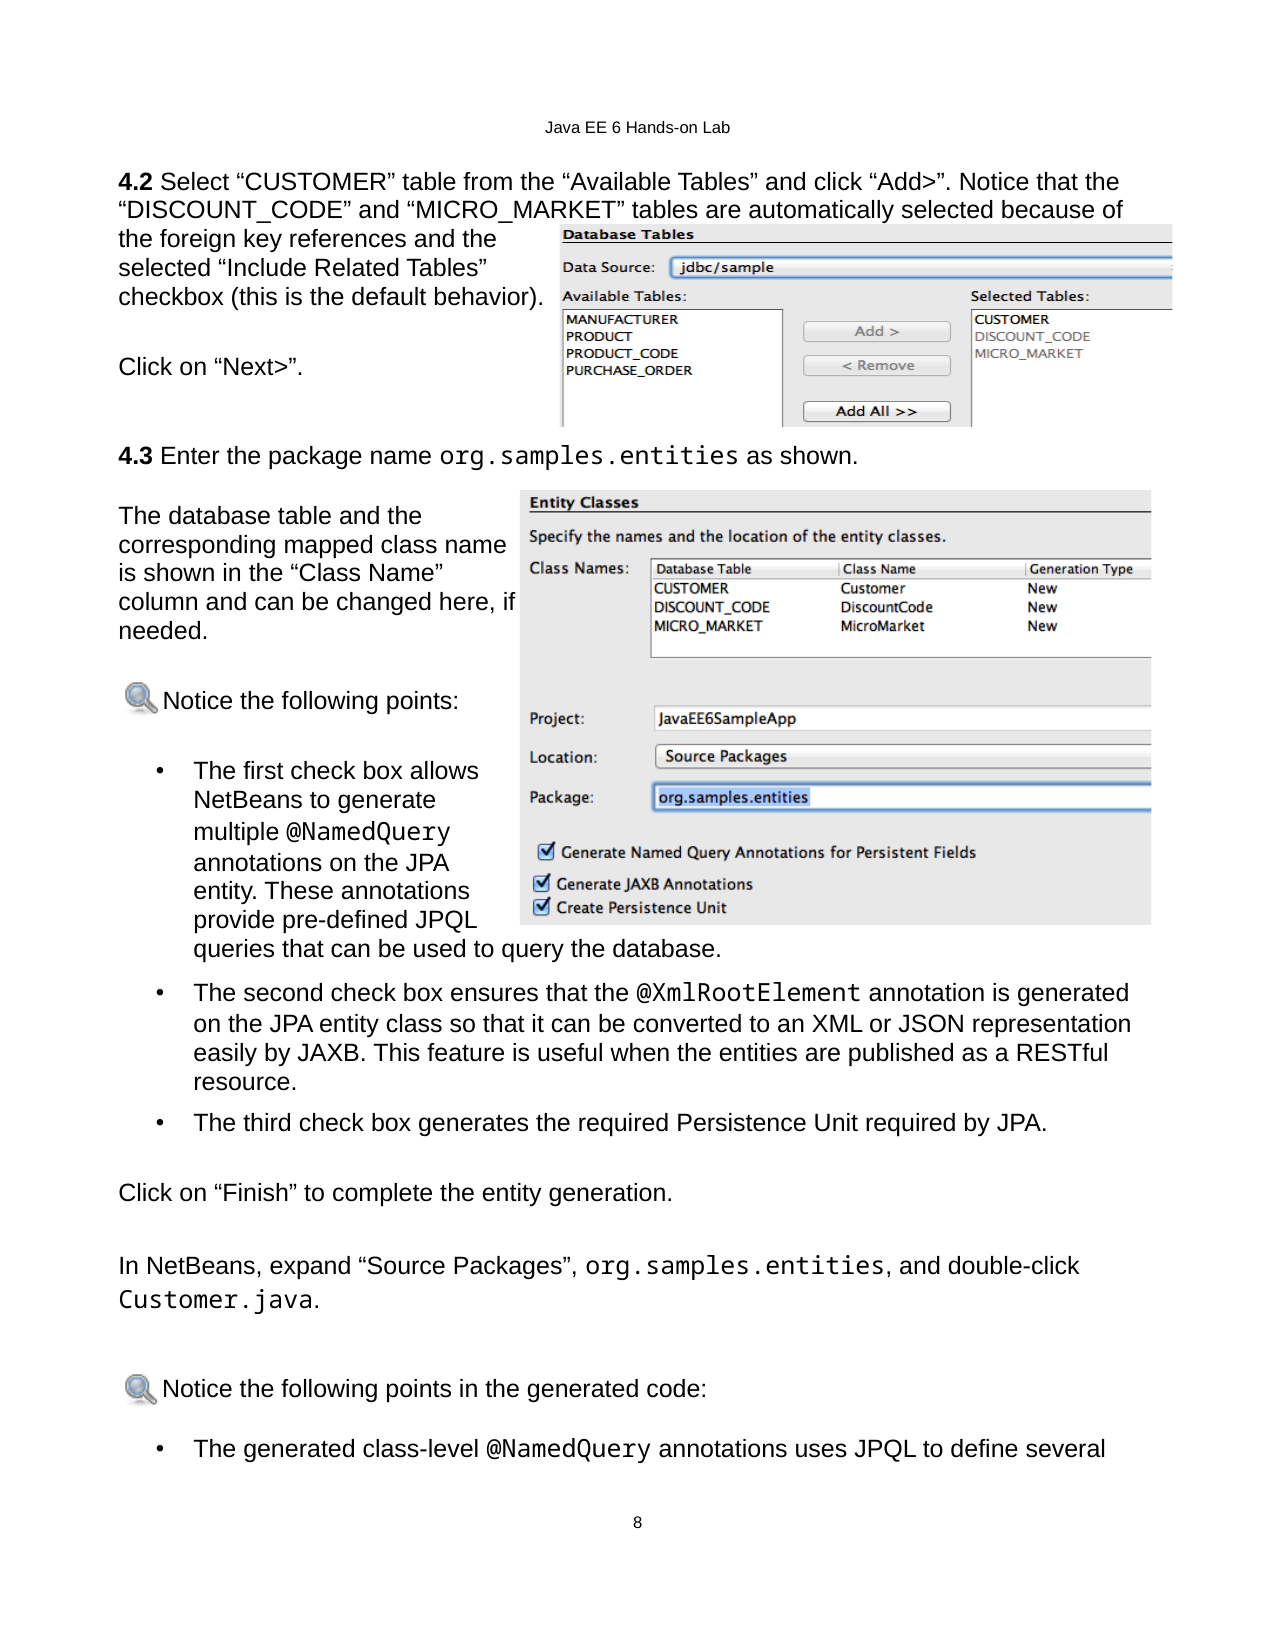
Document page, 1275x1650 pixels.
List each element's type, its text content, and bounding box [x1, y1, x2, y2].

list The first check box allows NetBeans to generate multiple @NamedQuery annotations on the JPA entity. These annotations provide pre-defined JPQL queries that can be used to query the database. [156, 756, 1157, 962]
text Notice the following points: [118, 657, 519, 743]
list The second check box ensures that the @XmlRootElement annotation is generated on the JPA entity class so that it can be converted to an XML or JSON representation easily by JAXB. This feature is useful when the entities are published as a RESTful resource. [156, 975, 1157, 1095]
text In NetBeans, expand “Source Packages”, org.samples.entities, and double-click Customer.java. [118, 1248, 1157, 1316]
picture [124, 681, 163, 717]
text Click on “Finish” to complete the entity generation. [118, 1178, 1157, 1235]
picture [519, 490, 1152, 925]
list The generated class-level @NamedQuery annotations uses JPQL to define several [156, 1431, 1157, 1465]
text Click on “Next>”. 4.3 Enter the package name org.samples.entities as shown. The database table and the corresponding mapped class name is shown in the “Class Name” column and can be changed here, if needed. [118, 352, 1157, 644]
list The third check box generates the required Persistence Unit required by JPA. [156, 1108, 1157, 1165]
picture [559, 224, 1173, 427]
text Notice the following points in the generated code: [118, 1316, 1157, 1431]
text 4.2 Select “CUSTOMER” table from the “Available Tables” and click “Add>”. Notice that the “DISCOUNT_CODE” and “MICRO_MARKET” tables are automatically selected because of the foreign key references and the selected “Include Related Tables” checkbox (this is the default behavior). [118, 167, 1157, 339]
picture [124, 1373, 162, 1408]
